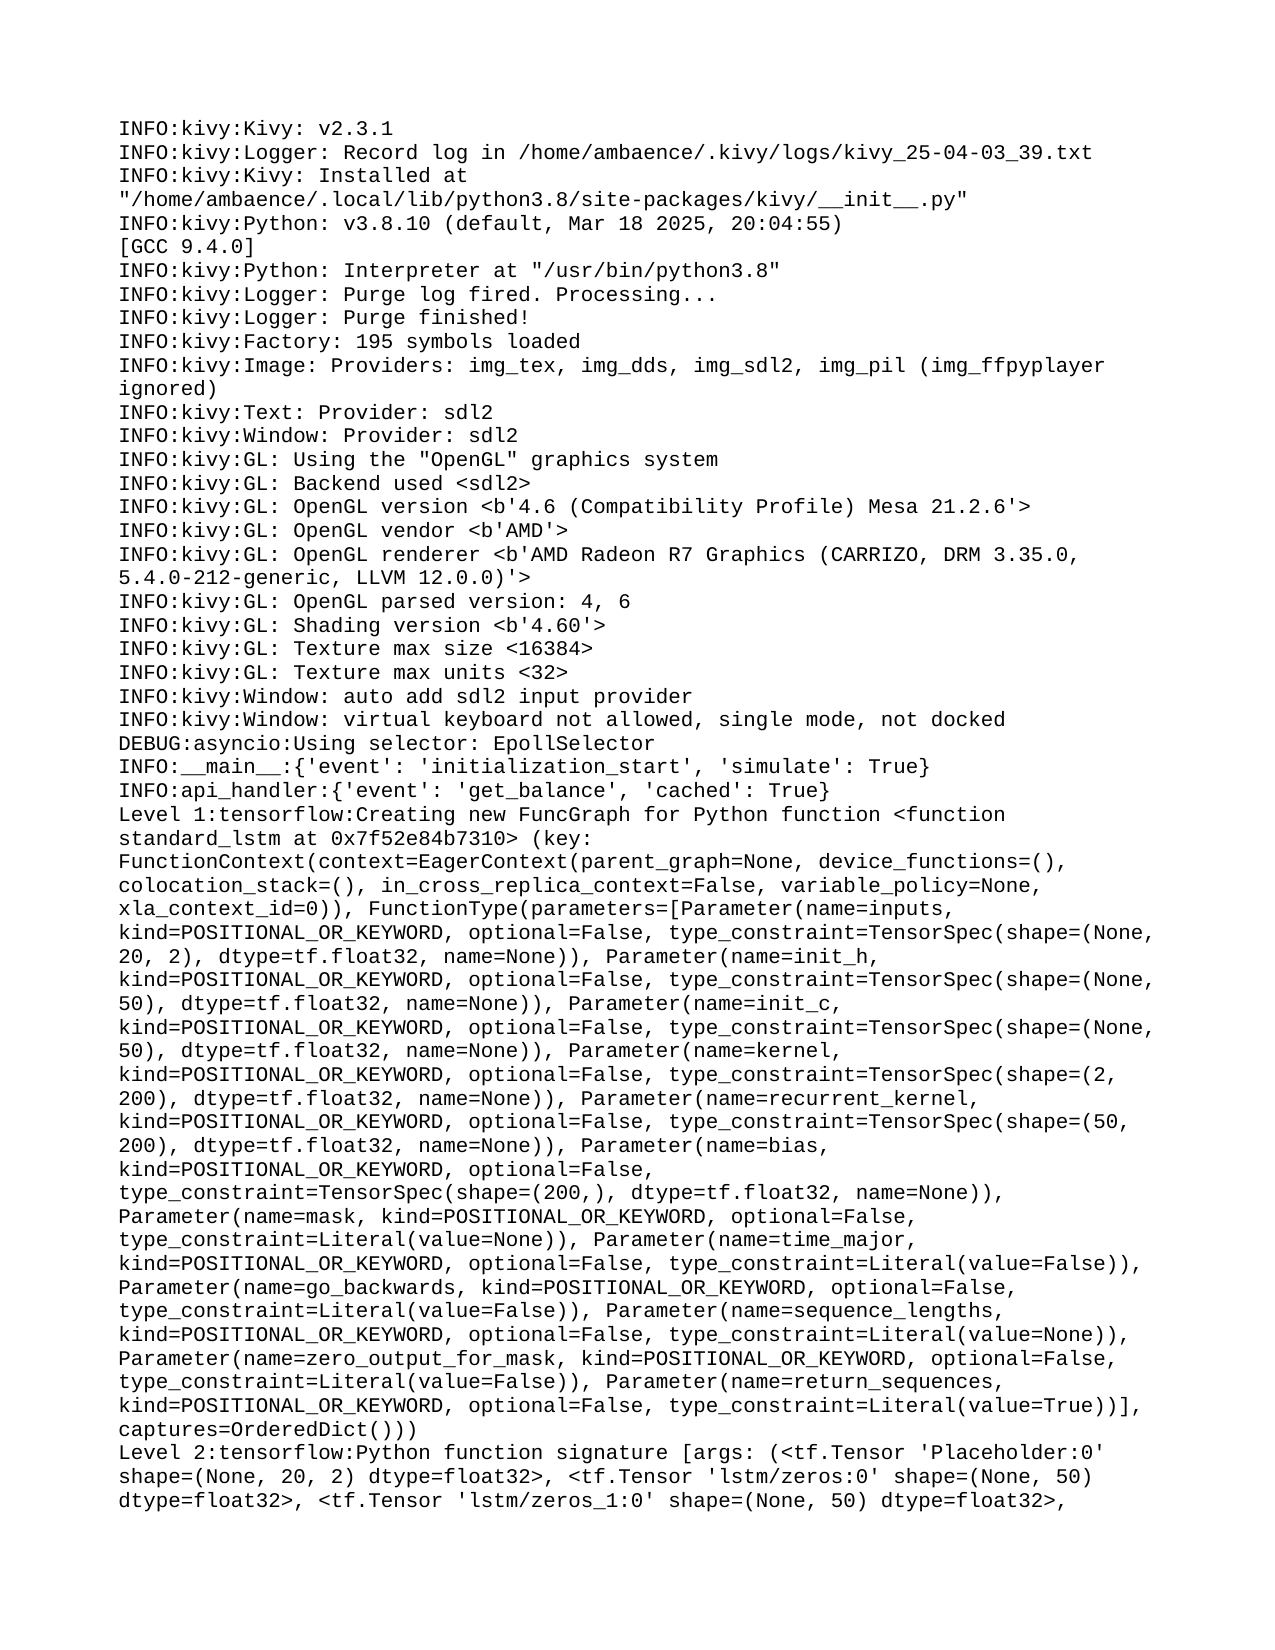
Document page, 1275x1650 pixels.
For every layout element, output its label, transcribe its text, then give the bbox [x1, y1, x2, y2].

text INFO:kivy:GL: Backend used <sdl2> [118, 473, 1157, 496]
text INFO:kivy:Image: Providers: img_tex, img_dds, img_sdl2, img_pil (img_ffpyplayer ignored) [118, 354, 1157, 402]
text INFO:kivy:GL: Texture max units <32> [118, 662, 1157, 686]
text INFO:kivy:Text: Provider: sdl2 [118, 402, 1157, 426]
text INFO:kivy:Window: auto add sdl2 input provider [118, 686, 1157, 709]
text INFO:kivy:GL: Using the "OpenGL" graphics system [118, 449, 1157, 473]
text INFO:kivy:GL: OpenGL version <b'4.6 (Compatibility Profile) Mesa 21.2.6'> [118, 496, 1157, 520]
text INFO:kivy:Window: Provider: sdl2 [118, 426, 1157, 449]
text INFO:kivy:Logger: Purge log fired. Processing... [118, 284, 1157, 307]
text INFO:__main__:{'event': 'initialization_start', 'simulate': True} [118, 757, 1157, 780]
text Level 2:tensorflow:Python function signature [args: (<tf.Tensor 'Placeholder:0' shape=(None, 20, 2) dtype=float32>, <tf.Tensor 'lstm/zeros:0' shape=(None, 50) dtype=float32>, <tf.Tensor 'lstm/zeros_1:0' shape=(None, 50) dtype=float32>, [118, 1442, 1157, 1513]
text INFO:api_handler:{'event': 'get_balance', 'cached': True} [118, 780, 1157, 804]
text INFO:kivy:Kivy: Installed at "/home/ambaence/.local/lib/python3.8/site-packages/kivy/__init__.py" [118, 165, 1157, 213]
text INFO:kivy:GL: OpenGL vendor <b'AMD'> [118, 520, 1157, 544]
text DEBUG:asyncio:Using selector: EpollSelector [118, 733, 1157, 757]
text INFO:kivy:GL: OpenGL parsed version: 4, 6 [118, 591, 1157, 615]
text INFO:kivy:Window: virtual keyboard not allowed, single mode, not docked [118, 709, 1157, 733]
text INFO:kivy:Factory: 195 symbols loaded [118, 331, 1157, 354]
text INFO:kivy:Python: v3.8.10 (default, Mar 18 2025, 20:04:55) [118, 213, 1157, 236]
text INFO:kivy:Kivy: v2.3.1 [118, 118, 1157, 142]
text INFO:kivy:Logger: Record log in /home/ambaence/.kivy/logs/kivy_25-04-03_39.txt [118, 142, 1157, 165]
text Level 1:tensorflow:Creating new FuncGraph for Python function <function standard_lstm at 0x7f52e84b7310> (key: FunctionContext(context=EagerContext(parent_graph=None, device_functions=(), colocation_stack=(), in_cross_replica_context=False, variable_policy=None, xla_context_id=0)), FunctionType(parameters=[Parameter(name=inputs, kind=POSITIONAL_OR_KEYWORD, optional=False, type_constraint=TensorSpec(shape=(None, 20, 2), dtype=tf.float32, name=None)), Parameter(name=init_h, kind=POSITIONAL_OR_KEYWORD, optional=False, type_constraint=TensorSpec(shape=(None, 50), dtype=tf.float32, name=None)), Parameter(name=init_c, kind=POSITIONAL_OR_KEYWORD, optional=False, type_constraint=TensorSpec(shape=(None, 50), dtype=tf.float32, name=None)), Parameter(name=kernel, kind=POSITIONAL_OR_KEYWORD, optional=False, type_constraint=TensorSpec(shape=(2, 200), dtype=tf.float32, name=None)), Parameter(name=recurrent_kernel, kind=POSITIONAL_OR_KEYWORD, optional=False, type_constraint=TensorSpec(shape=(50, 200), dtype=tf.float32, name=None)), Parameter(name=bias, kind=POSITIONAL_OR_KEYWORD, optional=False, type_constraint=TensorSpec(shape=(200,), dtype=tf.float32, name=None)), Parameter(name=mask, kind=POSITIONAL_OR_KEYWORD, optional=False, type_constraint=Literal(value=None)), Parameter(name=time_major, kind=POSITIONAL_OR_KEYWORD, optional=False, type_constraint=Literal(value=False)), Parameter(name=go_backwards, kind=POSITIONAL_OR_KEYWORD, optional=False, type_constraint=Literal(value=False)), Parameter(name=sequence_lengths, kind=POSITIONAL_OR_KEYWORD, optional=False, type_constraint=Literal(value=None)), Parameter(name=zero_output_for_mask, kind=POSITIONAL_OR_KEYWORD, optional=False, type_constraint=Literal(value=False)), Parameter(name=return_sequences, kind=POSITIONAL_OR_KEYWORD, optional=False, type_constraint=Literal(value=True))], captures=OrderedDict())) [118, 804, 1157, 1442]
text INFO:kivy:Logger: Purge finished! [118, 307, 1157, 331]
text INFO:kivy:GL: Texture max size <16384> [118, 638, 1157, 662]
text [GCC 9.4.0] [118, 236, 1157, 260]
text INFO:kivy:Python: Interpreter at "/usr/bin/python3.8" [118, 260, 1157, 284]
text INFO:kivy:GL: Shading version <b'4.60'> [118, 615, 1157, 638]
text INFO:kivy:GL: OpenGL renderer <b'AMD Radeon R7 Graphics (CARRIZO, DRM 3.35.0, 5.4.0-212-generic, LLVM 12.0.0)'> [118, 544, 1157, 591]
